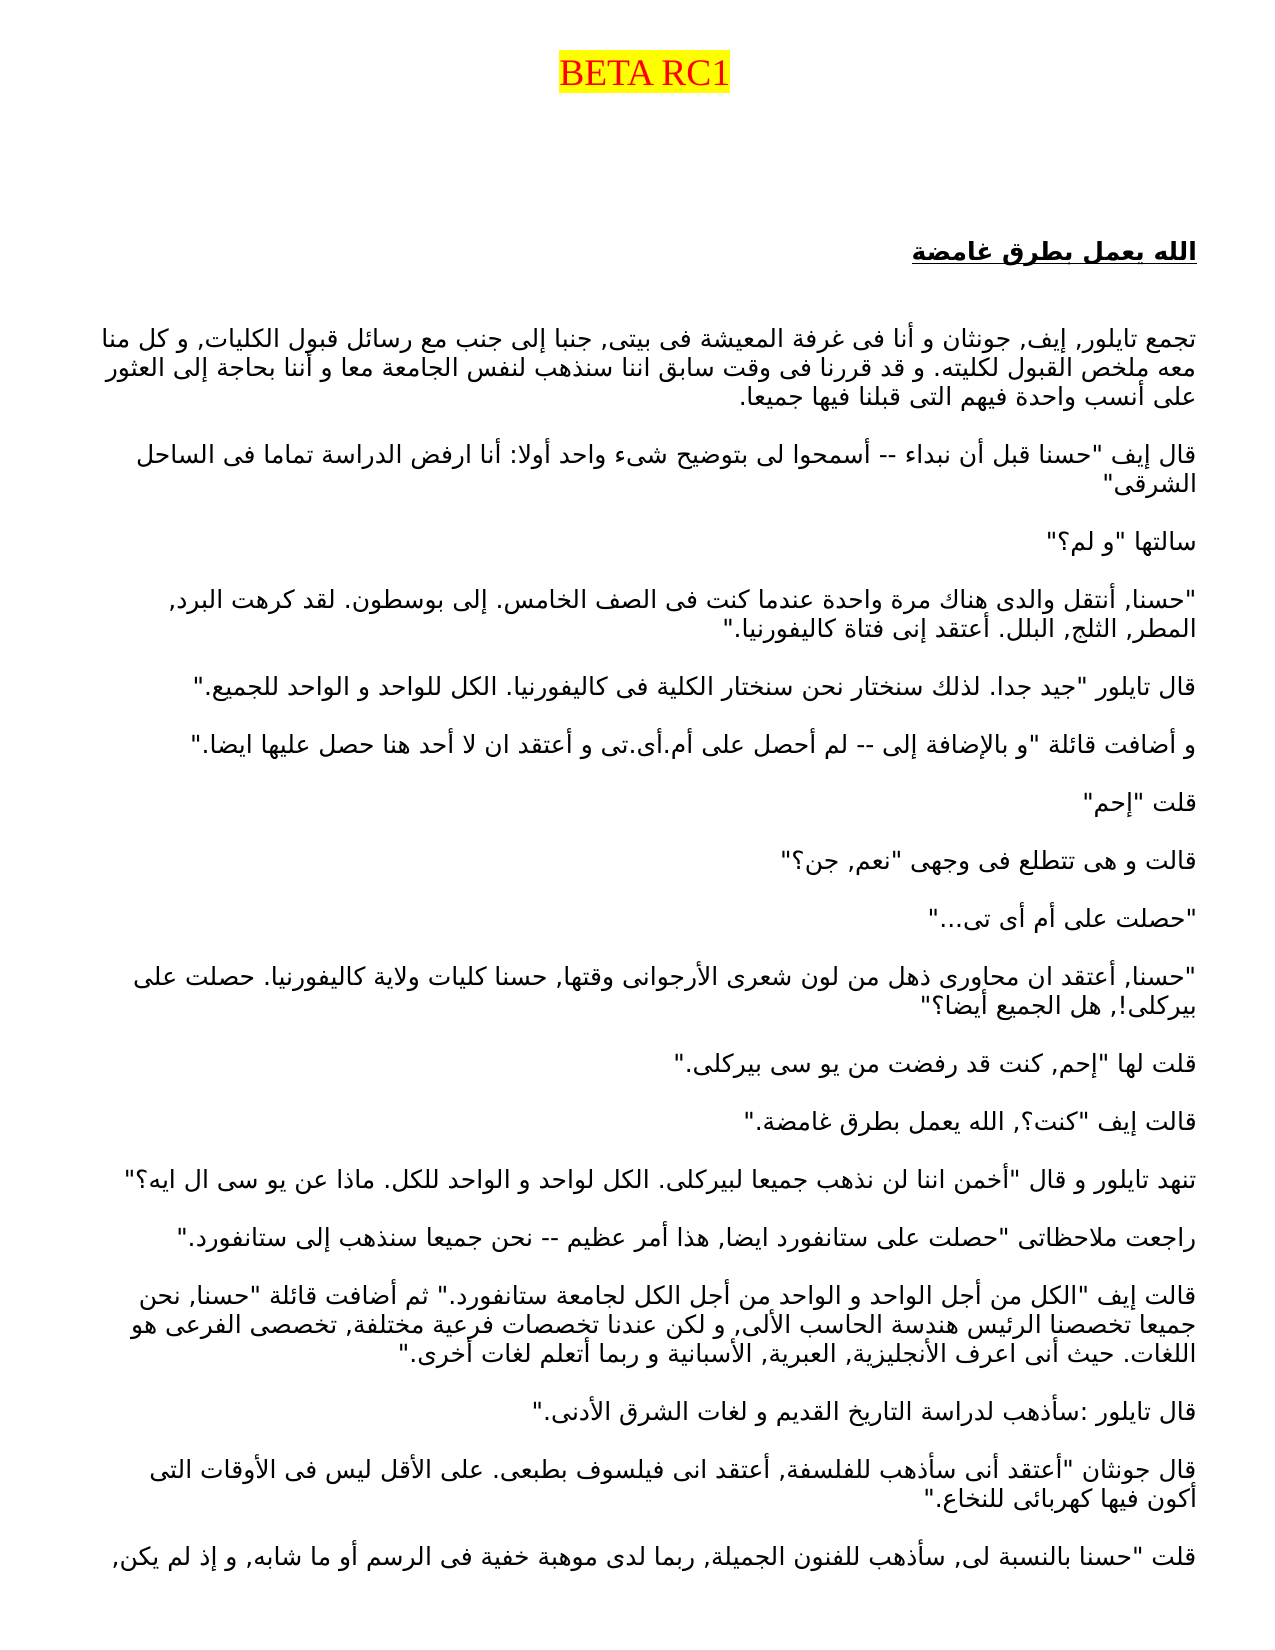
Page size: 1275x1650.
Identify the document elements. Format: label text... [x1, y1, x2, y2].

text قالت و هى تتطلع فى وجهى "نعم, جن؟" [92, 846, 1197, 876]
text سالتها "و لم؟" [92, 528, 1197, 557]
text و أضافت قائلة "و بالإضافة إلى -- لم أحصل على أم.أى.تى و أعتقد ان لا أحد هنا حصل عليها ايضا." [92, 731, 1197, 760]
text قالت إيف "كنت؟, الله يعمل بطرق غامضة." [92, 1107, 1197, 1136]
text الله يعمل بطرق غامضة [92, 238, 1197, 267]
text "حصلت على أم أى تى..." [92, 904, 1197, 933]
text قال تايلور "جيد جدا. لذلك سنختار نحن سنختار الكلية فى كاليفورنيا. الكل للواحد و الواحد للجميع." [92, 673, 1197, 702]
text قال تايلور :سأذهب لدراسة التاريخ القديم و لغات الشرق الأدنى." [92, 1397, 1197, 1426]
text تجمع تايلور, إيف, جونثان و أنا فى غرفة المعيشة فى بيتى, جنبا إلى جنب مع رسائل قبول الكليات, و كل منا معه ملخص القبول لكليته. و قد قررنا فى وقت سابق اننا سنذهب لنفس الجامعة معا و أننا بحاجة إلى العثور على أنسب واحدة فيهم التى قبلنا فيها جميعا. [92, 324, 1197, 412]
text قلت "إحم" [92, 788, 1197, 818]
text قال إيف "حسنا قبل أن نبداء -- أسمحوا لى بتوضيح شىء واحد أولا: أنا ارفض الدراسة تماما فى الساحل الشرقى" [92, 441, 1197, 499]
text قال جونثان "أعتقد أنى سأذهب للفلسفة, أعتقد انى فيلسوف بطبعى. على الأقل ليس فى الأوقات التى أكون فيها كهربائى للنخاع." [92, 1455, 1197, 1513]
text قلت لها "إحم, كنت قد رفضت من يو سى بيركلى." [92, 1049, 1197, 1078]
text تنهد تايلور و قال "أخمن اننا لن نذهب جميعا لبيركلى. الكل لواحد و الواحد للكل. ماذا عن يو سى ال ايه؟" [92, 1165, 1197, 1194]
text قالت إيف "الكل من أجل الواحد و الواحد من أجل الكل لجامعة ستانفورد." ثم أضافت قائلة "حسنا, نحن جميعا تخصصنا الرئيس هندسة الحاسب الألى, و لكن عندنا تخصصات فرعية مختلفة, تخصصى الفرعى هو اللغات. حيث أنى اعرف الأنجليزية, العبرية, الأسبانية و ربما أتعلم لغات أخرى." [92, 1281, 1197, 1368]
text "حسنا, أنتقل والدى هناك مرة واحدة عندما كنت فى الصف الخامس. إلى بوسطون. لقد كرهت البرد, المطر, الثلج, البلل. أعتقد إنى فتاة كاليفورنيا." [92, 586, 1197, 644]
text قلت "حسنا بالنسبة لى, سأذهب للفنون الجميلة, ربما لدى موهبة خفية فى الرسم أو ما شابه, و إذ لم يكن, على الاقل ساعرف ذلك." [92, 1542, 1197, 1571]
text راجعت ملاحظاتى "حصلت على ستانفورد ايضا, هذا أمر عظيم -- نحن جميعا سنذهب إلى ستانفورد." [92, 1223, 1197, 1252]
text "حسنا, أعتقد ان محاورى ذهل من لون شعرى الأرجوانى وقتها, حسنا كليات ولاية كاليفورنيا. حصلت على بيركلى!, هل الجميع أيضا؟" [92, 962, 1197, 1021]
